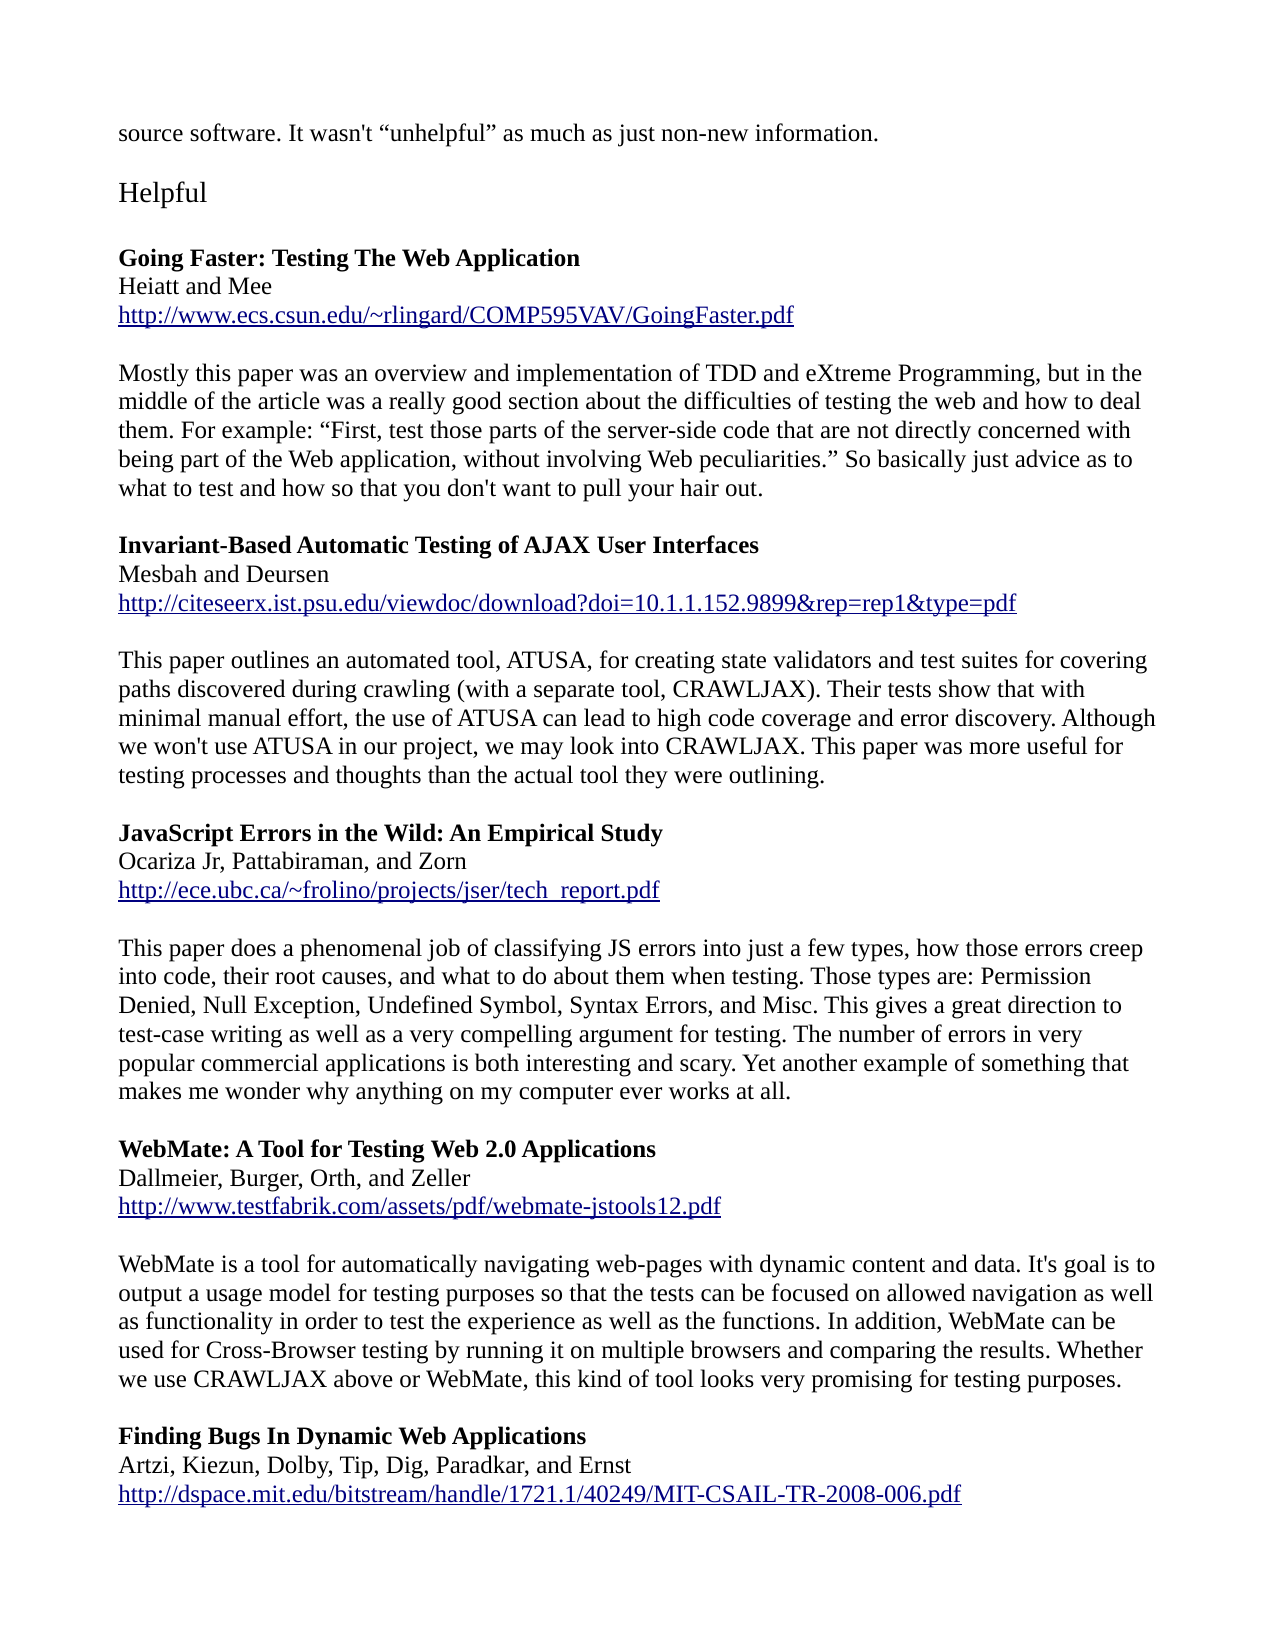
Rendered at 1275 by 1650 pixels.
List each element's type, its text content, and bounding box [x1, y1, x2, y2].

text This paper does a phenomenal job of classifying JS errors into just a few types, how those errors creep into code, their root causes, and what to do about them when testing. Those types are: Permission Denied, Null Exception, Undefined Symbol, Syntax Errors, and Misc. This gives a great direction to test-case writing as well as a very compelling argument for testing. The number of errors in very popular commercial applications is both interesting and scary. Yet another example of something that makes me wonder why anything on my computer ever works at all. [118, 933, 1157, 1105]
text http://www.ecs.csun.edu/~rlingard/COMP595VAV/GoingFaster.pdf [118, 300, 1157, 329]
text Finding Bugs In Dynamic Web Applications [118, 1421, 1157, 1450]
text Going Faster: Testing The Web Application [118, 243, 1157, 271]
text http://www.testfabrik.com/assets/pdf/webmate-jstools12.pdf [118, 1191, 1157, 1220]
text Mostly this paper was an overview and implementation of TDD and eXtreme Programming, but in the middle of the article was a really good section about the difficulties of testing the web and how to deal them. For example: “First, test those parts of the server-side code that are not directly concerned with being part of the Web application, without involving Web peculiarities.” So basically just advice as to what to test and how so that you don't want to pull your hair out. [118, 358, 1157, 501]
text Invariant-Based Automatic Testing of AJAX User Interfaces [118, 530, 1157, 559]
text WebMate is a tool for automatically navigating web-pages with dynamic content and data. It's goal is to output a usage model for testing purposes so that the tests can be focused on allowed navigation as well as functionality in order to test the experience as well as the functions. In addition, WebMate can be used for Cross-Browser testing by running it on multiple browsers and comparing the results. Whether we use CRAWLJAX above or WebMate, this kind of tool looks very promising for testing purposes. [118, 1249, 1157, 1393]
text Ocariza Jr, Pattabiraman, and Zorn [118, 846, 1157, 875]
text Mesbah and Deursen [118, 559, 1157, 588]
text Artzi, Kiezun, Dolby, Tip, Dig, Paradkar, and Ernst [118, 1450, 1157, 1479]
text Dallmeier, Burger, Orth, and Zeller [118, 1163, 1157, 1191]
text http://dspace.mit.edu/bitstream/handle/1721.1/40249/MIT-CSAIL-TR-2008-006.pdf [118, 1479, 1157, 1508]
text http://ece.ubc.ca/~frolino/projects/jser/tech_report.pdf [118, 875, 1157, 904]
text WebMate: A Tool for Testing Web 2.0 Applications [118, 1134, 1157, 1163]
text Helpful [118, 176, 1157, 209]
text source software. It wasn't “unhelpful” as much as just non-new information. [118, 118, 1157, 147]
text http://citeseerx.ist.psu.edu/viewdoc/download?doi=10.1.1.152.9899&rep=rep1&type=pdf [118, 588, 1157, 616]
text JavaScript Errors in the Wild: An Empirical Study [118, 818, 1157, 846]
text Heiatt and Mee [118, 271, 1157, 300]
text This paper outlines an automated tool, ATUSA, for creating state validators and test suites for covering paths discovered during crawling (with a separate tool, CRAWLJAX). Their tests show that with minimal manual effort, the use of ATUSA can lead to high code coverage and error discovery. Although we won't use ATUSA in our project, we may look into CRAWLJAX. This paper was more useful for testing processes and thoughts than the actual tool they were outlining. [118, 645, 1157, 789]
